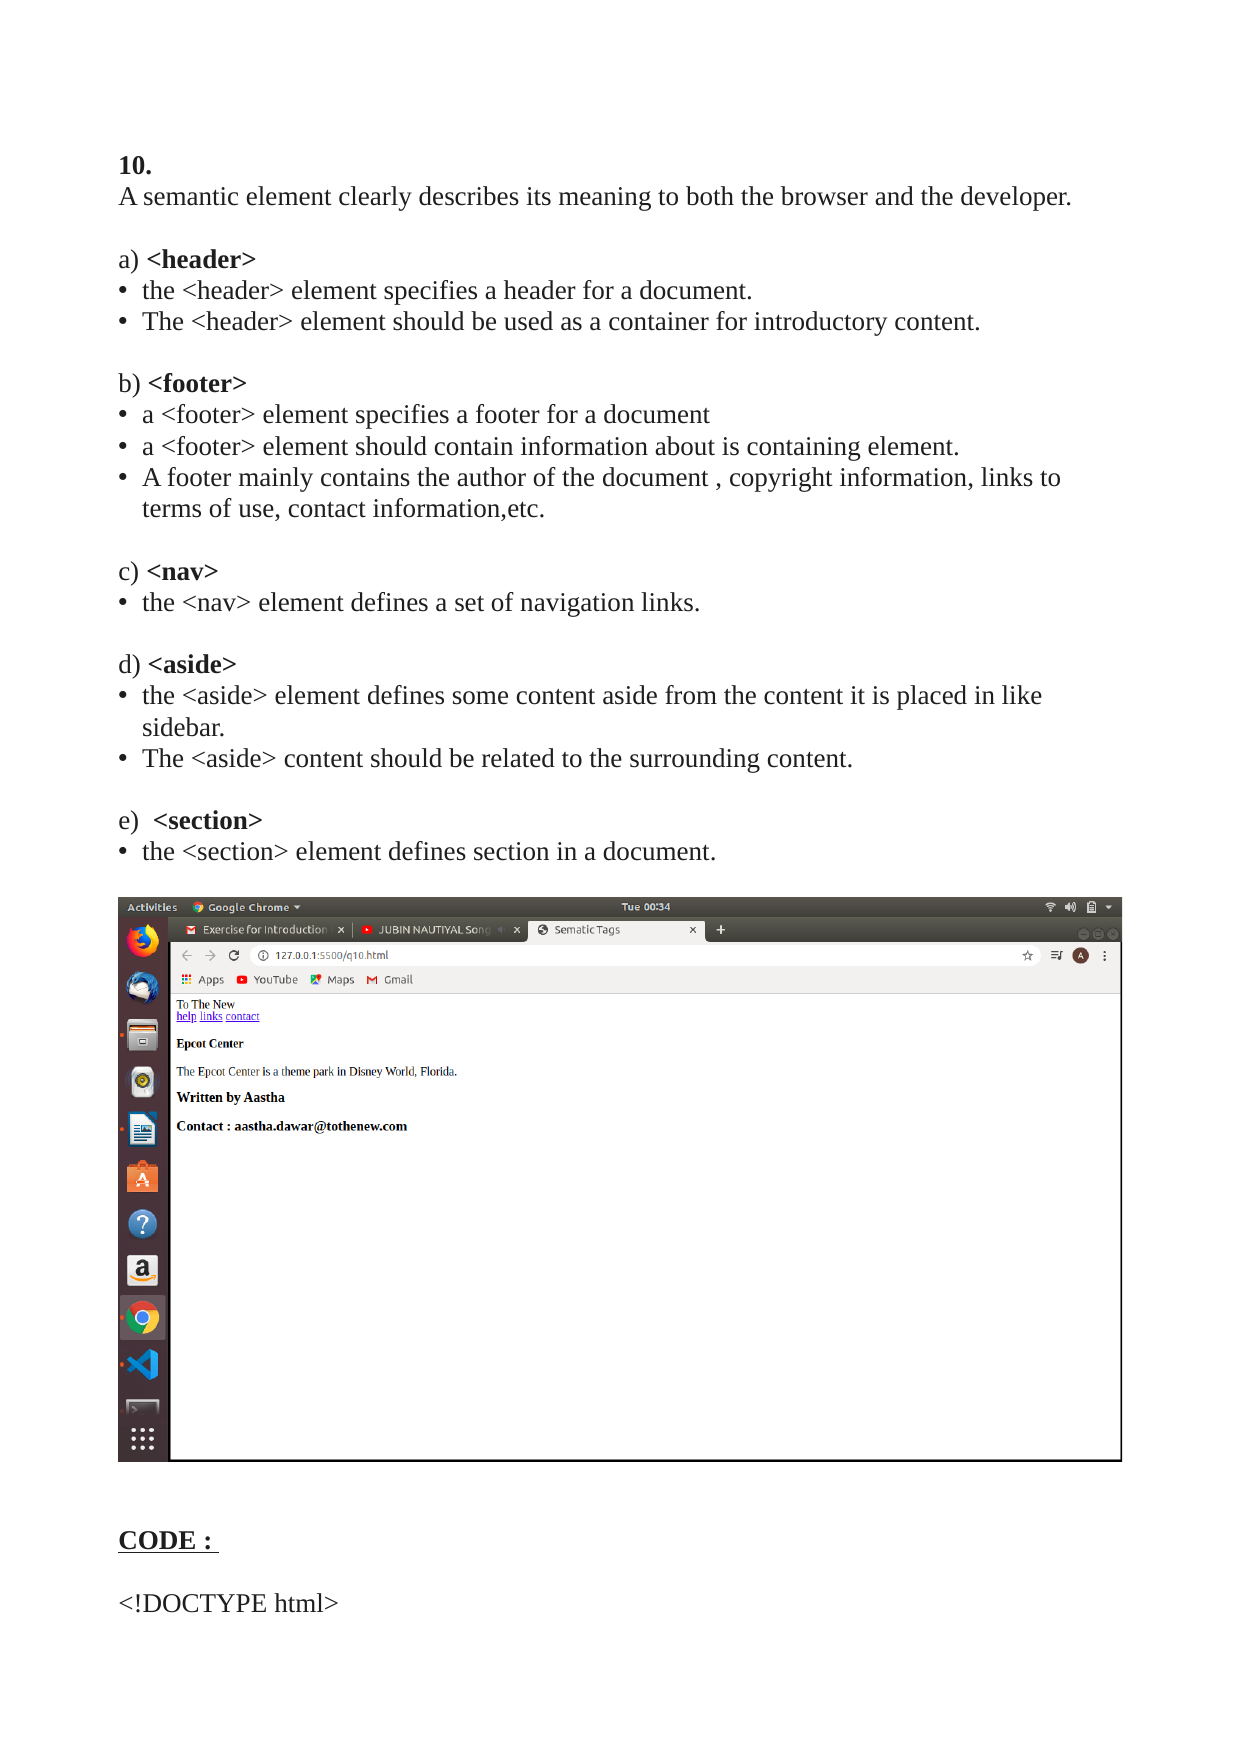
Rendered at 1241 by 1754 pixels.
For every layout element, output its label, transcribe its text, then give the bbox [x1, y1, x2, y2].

list the <aside> element defines some content aside from the content it is placed in like sidebar. [118, 679, 1122, 742]
text CODE : [118, 1524, 1122, 1556]
text <!DOCTYPE html> [118, 1587, 1122, 1618]
picture [118, 897, 1123, 1462]
list a <footer> element should contain information about is containing element. [118, 430, 1122, 461]
list the <section> element defines section in a document. [118, 835, 1122, 867]
text a) <header> [118, 243, 1122, 274]
list a <footer> element specifies a footer for a document [118, 399, 1122, 430]
text 10. [118, 149, 1122, 180]
list the <header> element specifies a header for a document. [118, 274, 1122, 305]
text d) <aside> [118, 648, 1122, 679]
list the <nav> element defines a set of navigation links. [118, 586, 1122, 617]
text A semantic element clearly describes its meaning to both the browser and the developer. [118, 180, 1122, 212]
text c) <nav> [118, 555, 1122, 586]
list The <aside> content should be related to the surrounding content. [118, 742, 1122, 773]
list A footer mainly contains the author of the document , copyright information, links to terms of use, contact information,etc. [118, 461, 1122, 523]
text b) <footer> [118, 367, 1122, 399]
text e) <section> [118, 804, 1122, 835]
list The <header> element should be used as a container for introductory content. [118, 305, 1122, 336]
